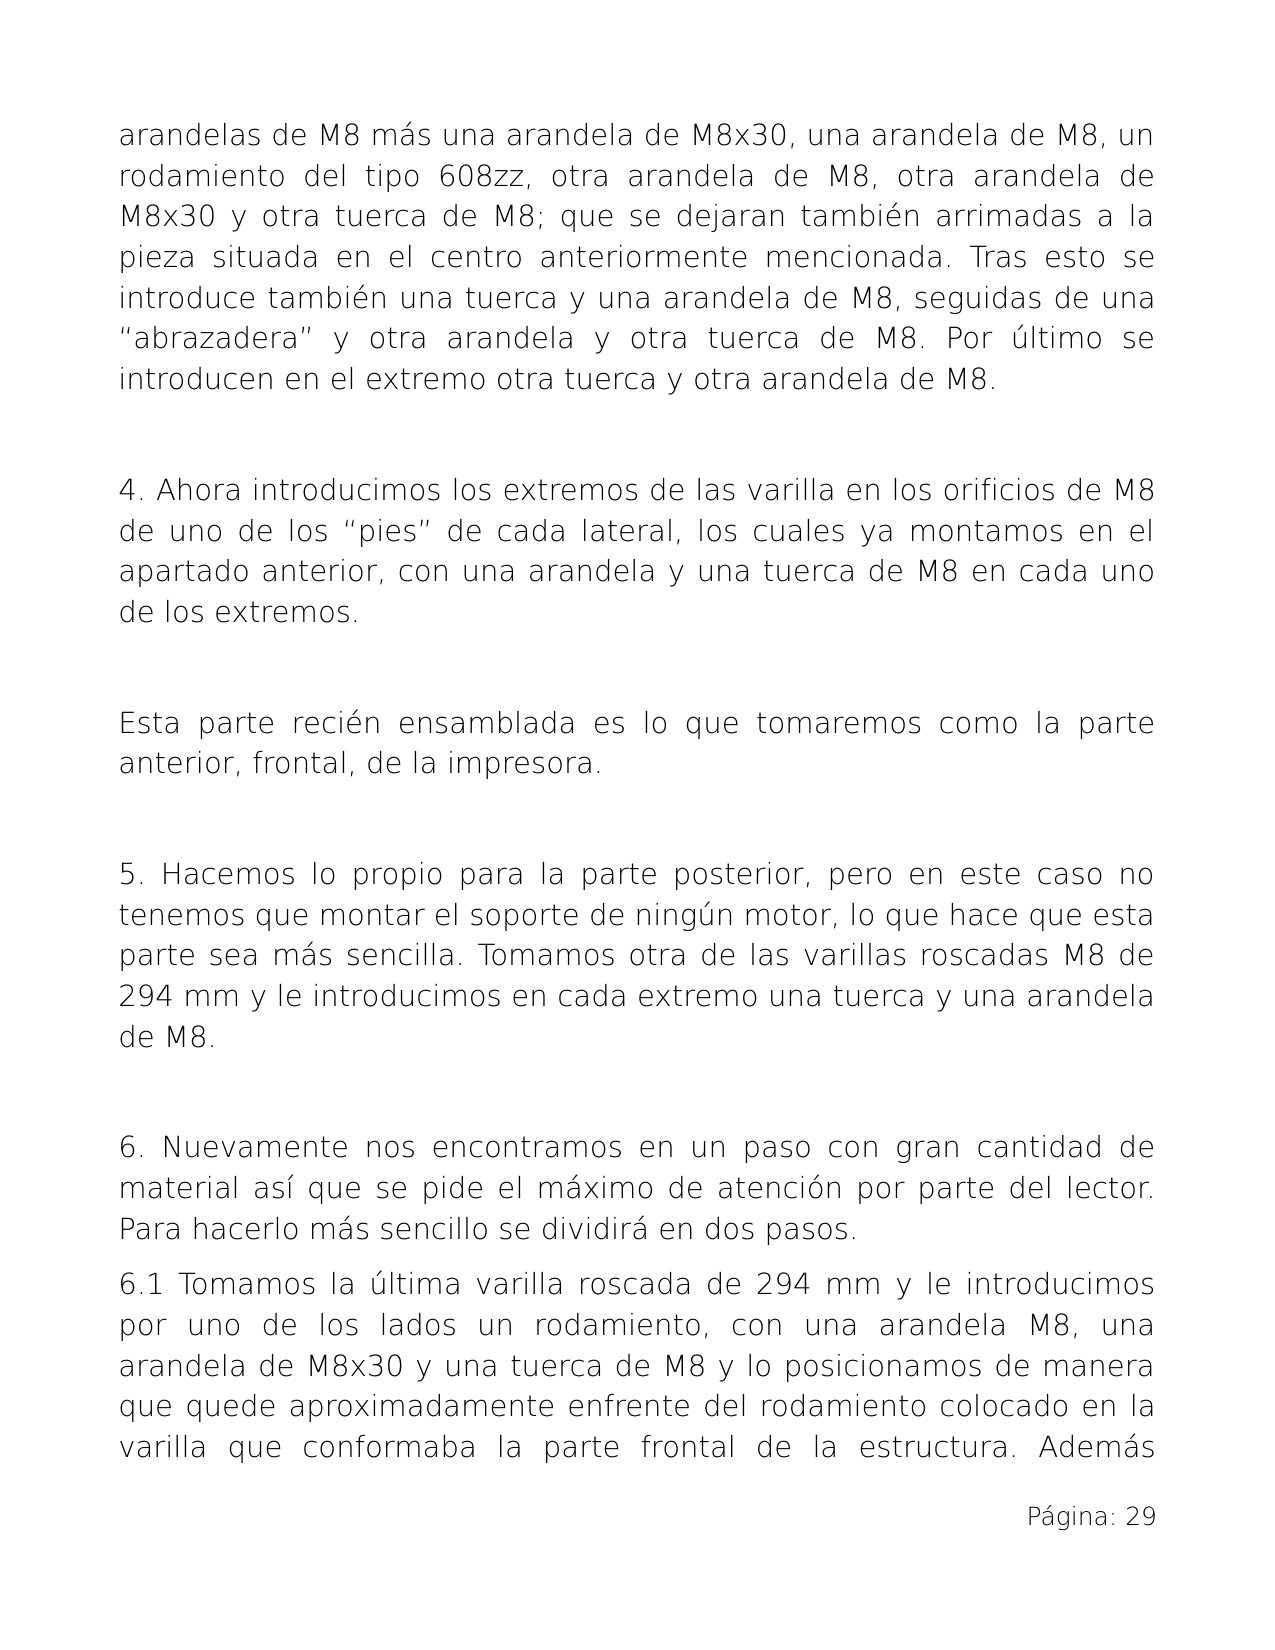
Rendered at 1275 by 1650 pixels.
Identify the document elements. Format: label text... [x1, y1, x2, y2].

text 6. Nuevamente nos encontramos en un paso con gran cantidad de material así que se pide el máximo de atención por parte del lector. Para hacerlo más sencillo se dividirá en dos pasos. [118, 1131, 1157, 1246]
text Esta parte recién ensamblada es lo que tomaremos como la parte anterior, frontal, de la impresora. [118, 706, 1157, 781]
text arandelas de M8 más una arandela de M8x30, una arandela de M8, un rodamiento del tipo 608zz, otra arandela de M8, otra arandela de M8x30 y otra tuerca de M8; que se dejaran también arrimadas a la pieza situada en el centro anteriormente mencionada. Tras esto se introduce también una tuerca y una arandela de M8, seguidas de una “abrazadera” y otra arandela y otra tuerca de M8. Por último se introducen en el extremo otra tuerca y otra arandela de M8. [118, 118, 1157, 396]
text 4. Ahora introducimos los extremos de las varilla en los orificios de M8 de uno de los “pies” de cada lateral, los cuales ya montamos en el apartado anterior, con una arandela y una tuerca de M8 en cada uno de los extremos. [118, 473, 1157, 629]
text 5. Hacemos lo propio para la parte posterior, pero en este caso no tenemos que montar el soporte de ningún motor, lo que hace que esta parte sea más sencilla. Tomamos otra de las varillas roscadas M8 de 294 mm y le introducimos en cada extremo una tuerca y una arandela de M8. [118, 857, 1157, 1054]
text 6.1 Tomamos la última varilla roscada de 294 mm y le introducimos por uno de los lados un rodamiento, con una arandela M8, una arandela de M8x30 y una tuerca de M8 y lo posicionamos de manera que quede aproximadamente enfrente del rodamiento colocado en la varilla que conformaba la parte frontal de la estructura. Además [118, 1268, 1157, 1464]
